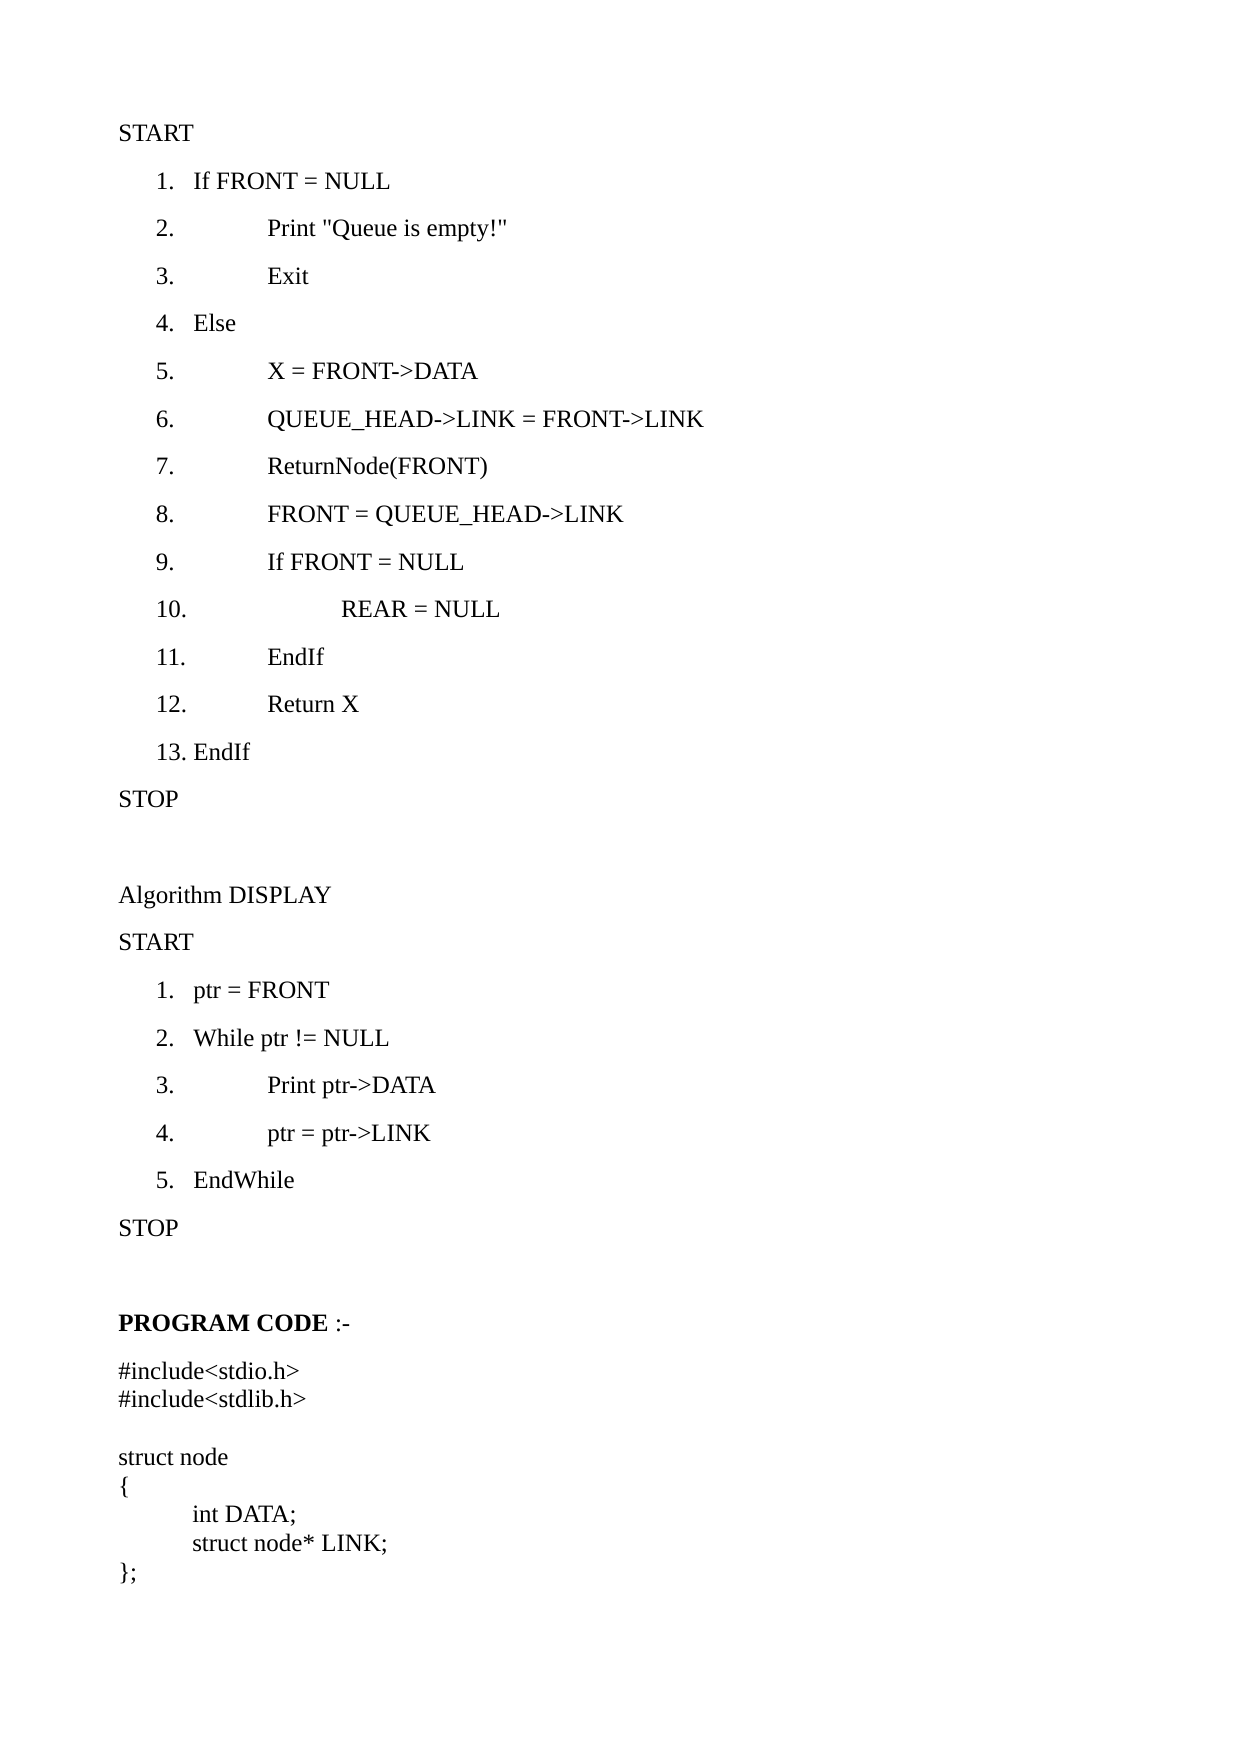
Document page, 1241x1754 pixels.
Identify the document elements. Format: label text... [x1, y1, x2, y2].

list While ptr != NULL [156, 1023, 1122, 1051]
list EndWhile [156, 1165, 1122, 1194]
text STOP [118, 784, 1122, 813]
text #include<stdlib.h> [118, 1384, 1122, 1413]
text struct node [118, 1442, 1122, 1471]
list If FRONT = NULL [156, 166, 1122, 194]
list ptr = FRONT [156, 975, 1122, 1004]
text { [118, 1471, 1122, 1499]
list If FRONT = NULL [156, 547, 1122, 575]
list ptr = ptr->LINK [156, 1118, 1122, 1147]
list REAR = NULL [156, 594, 1122, 623]
text struct node* LINK; [118, 1528, 1122, 1557]
list Exit [156, 261, 1122, 290]
text }; [118, 1557, 1122, 1586]
list Return X [156, 689, 1122, 718]
list X = FRONT->DATA [156, 356, 1122, 385]
text START [118, 927, 1122, 956]
list QUEUE_HEAD->LINK = FRONT->LINK [156, 404, 1122, 432]
text int DATA; [118, 1499, 1122, 1528]
list ReturnNode(FRONT) [156, 451, 1122, 480]
text STOP [118, 1213, 1122, 1242]
list Else [156, 308, 1122, 337]
list EndIf [156, 642, 1122, 671]
list Print ptr->DATA [156, 1070, 1122, 1099]
list Print "Queue is empty!" [156, 213, 1122, 242]
list FRONT = QUEUE_HEAD->LINK [156, 499, 1122, 528]
text #include<stdio.h> [118, 1356, 1122, 1384]
list EndIf [156, 737, 1122, 766]
text PROGRAM CODE :- [118, 1308, 1122, 1337]
text START [118, 118, 1122, 147]
text Algorithm DISPLAY [118, 880, 1122, 908]
